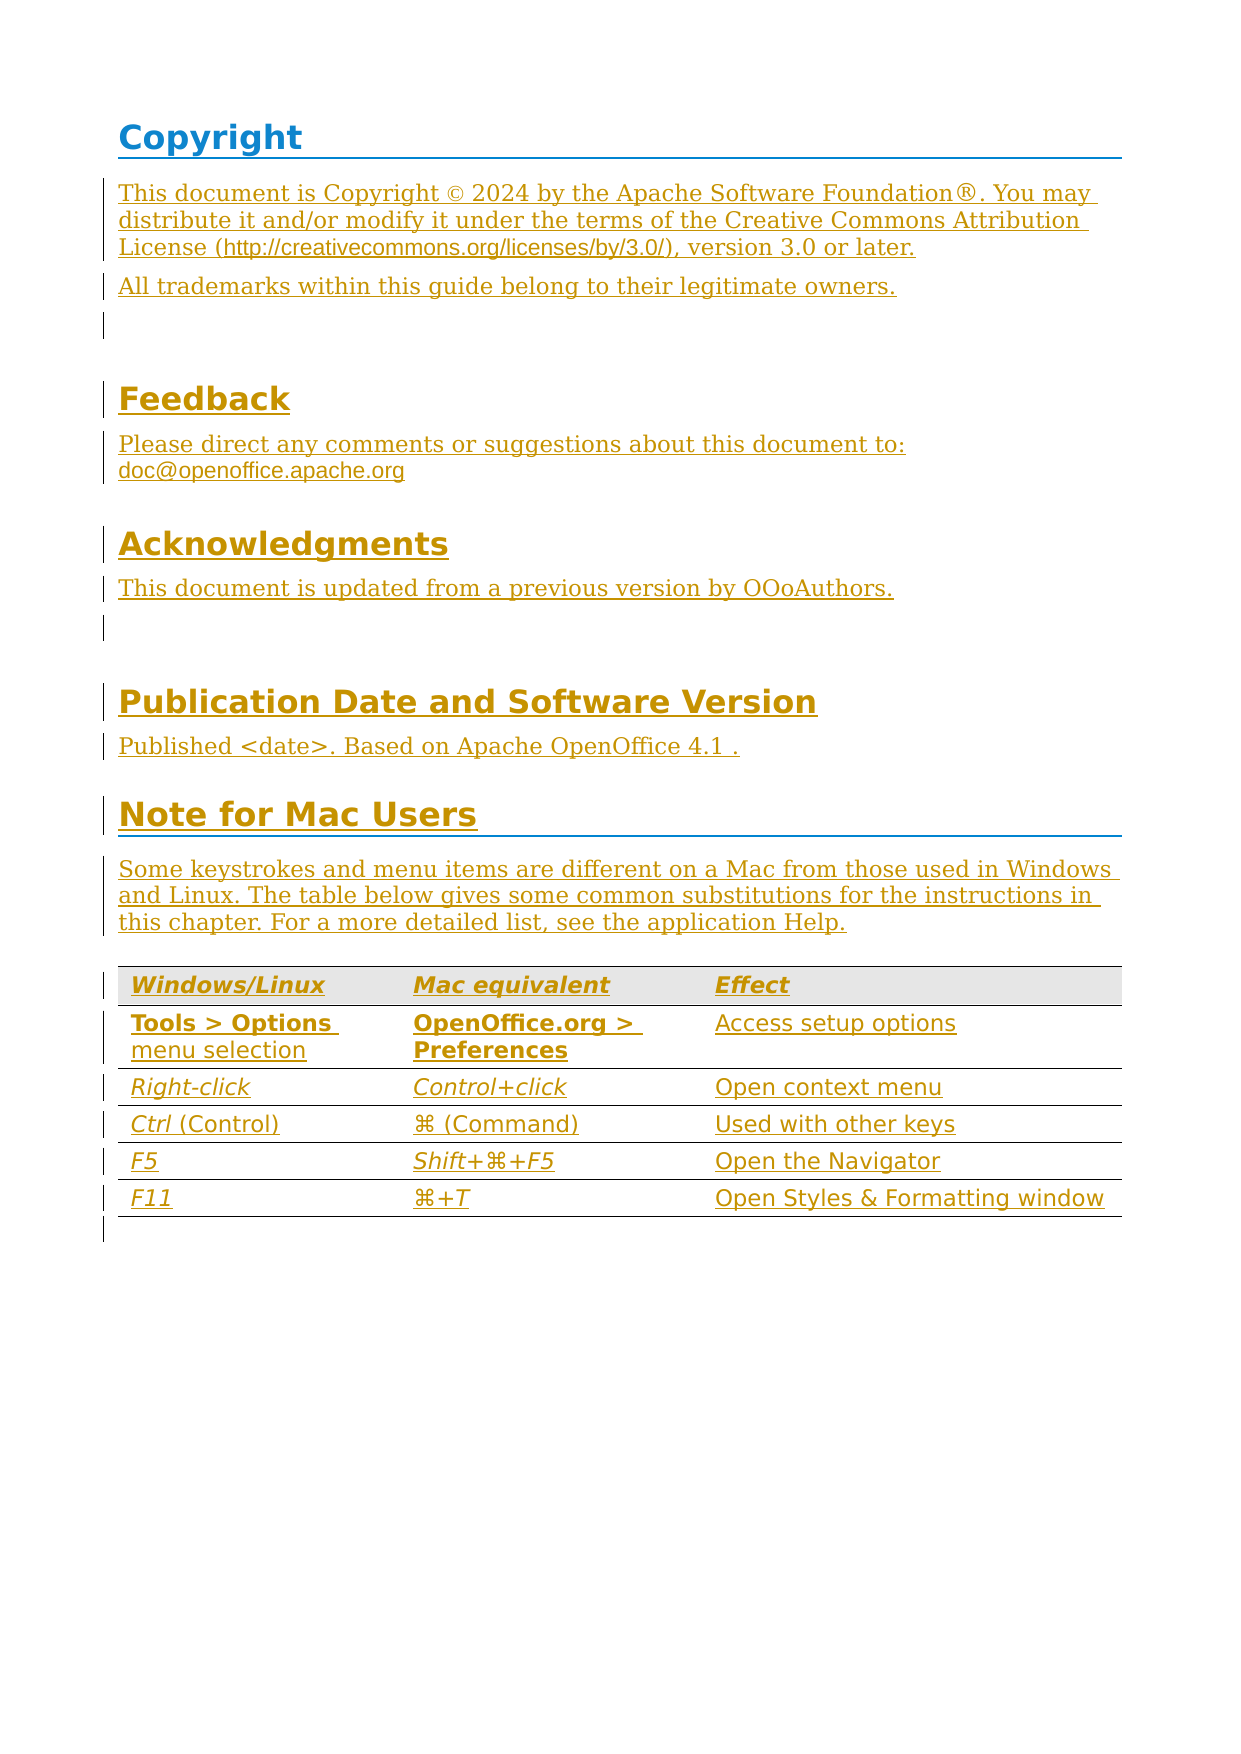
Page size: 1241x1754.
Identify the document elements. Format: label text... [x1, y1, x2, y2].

table_header Windows/Linux [118, 967, 401, 1004]
table_cell Open Styles & Formatting window [702, 1180, 1122, 1216]
table_header Mac equivalent [401, 967, 702, 1004]
text Publication Date and Software Version [118, 683, 1122, 721]
subtitle Note for Mac Users [118, 796, 1122, 835]
text This document is updated from a previous version by OOoAuthors. [118, 576, 1122, 602]
text Feedback [118, 381, 1122, 418]
text All trademarks within this guide belong to their legitimate owners. [118, 273, 1122, 300]
table_cell F11 [118, 1180, 401, 1216]
table_cell Open context menu [702, 1069, 1122, 1105]
table_cell OpenOffice.org > Preferences [401, 1006, 702, 1068]
text Acknowledgments [118, 526, 1122, 563]
table_cell z (Command) [401, 1106, 702, 1142]
subtitle Copyright [118, 118, 1122, 157]
text Published <date>. Based on Apache OpenOffice 4.1 . [118, 733, 1122, 760]
table_cell z+T [401, 1180, 702, 1216]
table_cell F5 [118, 1143, 401, 1179]
table_cell Control+click [401, 1069, 702, 1105]
table_header Effect [702, 967, 1122, 1004]
table_cell Right-click [118, 1069, 401, 1105]
table_cell Tools > Options menu selection [118, 1006, 401, 1068]
table_cell Used with other keys [702, 1106, 1122, 1142]
table_cell Open the Navigator [702, 1143, 1122, 1179]
table_cell Access setup options [702, 1006, 1122, 1068]
text Some keystrokes and menu items are different on a Mac from those used in Windows and Linux. The table below gives some common substitutions for the instructions in this chapter. For a more detailed list, see the application Help. [118, 856, 1122, 936]
text This document is Copyright © 2024 by the Apache Software Foundation®. You may distribute it and/or modify it under the terms of the Creative Commons Attribution License (http://creativecommons.org/licenses/by/3.0/), version 3.0 or later. [118, 178, 1122, 261]
table_cell Shift+z+F5 [401, 1143, 702, 1179]
text Please direct any comments or suggestions about this document to: doc@openoffice.apache.org [118, 431, 1122, 484]
table_cell Ctrl (Control) [118, 1106, 401, 1142]
